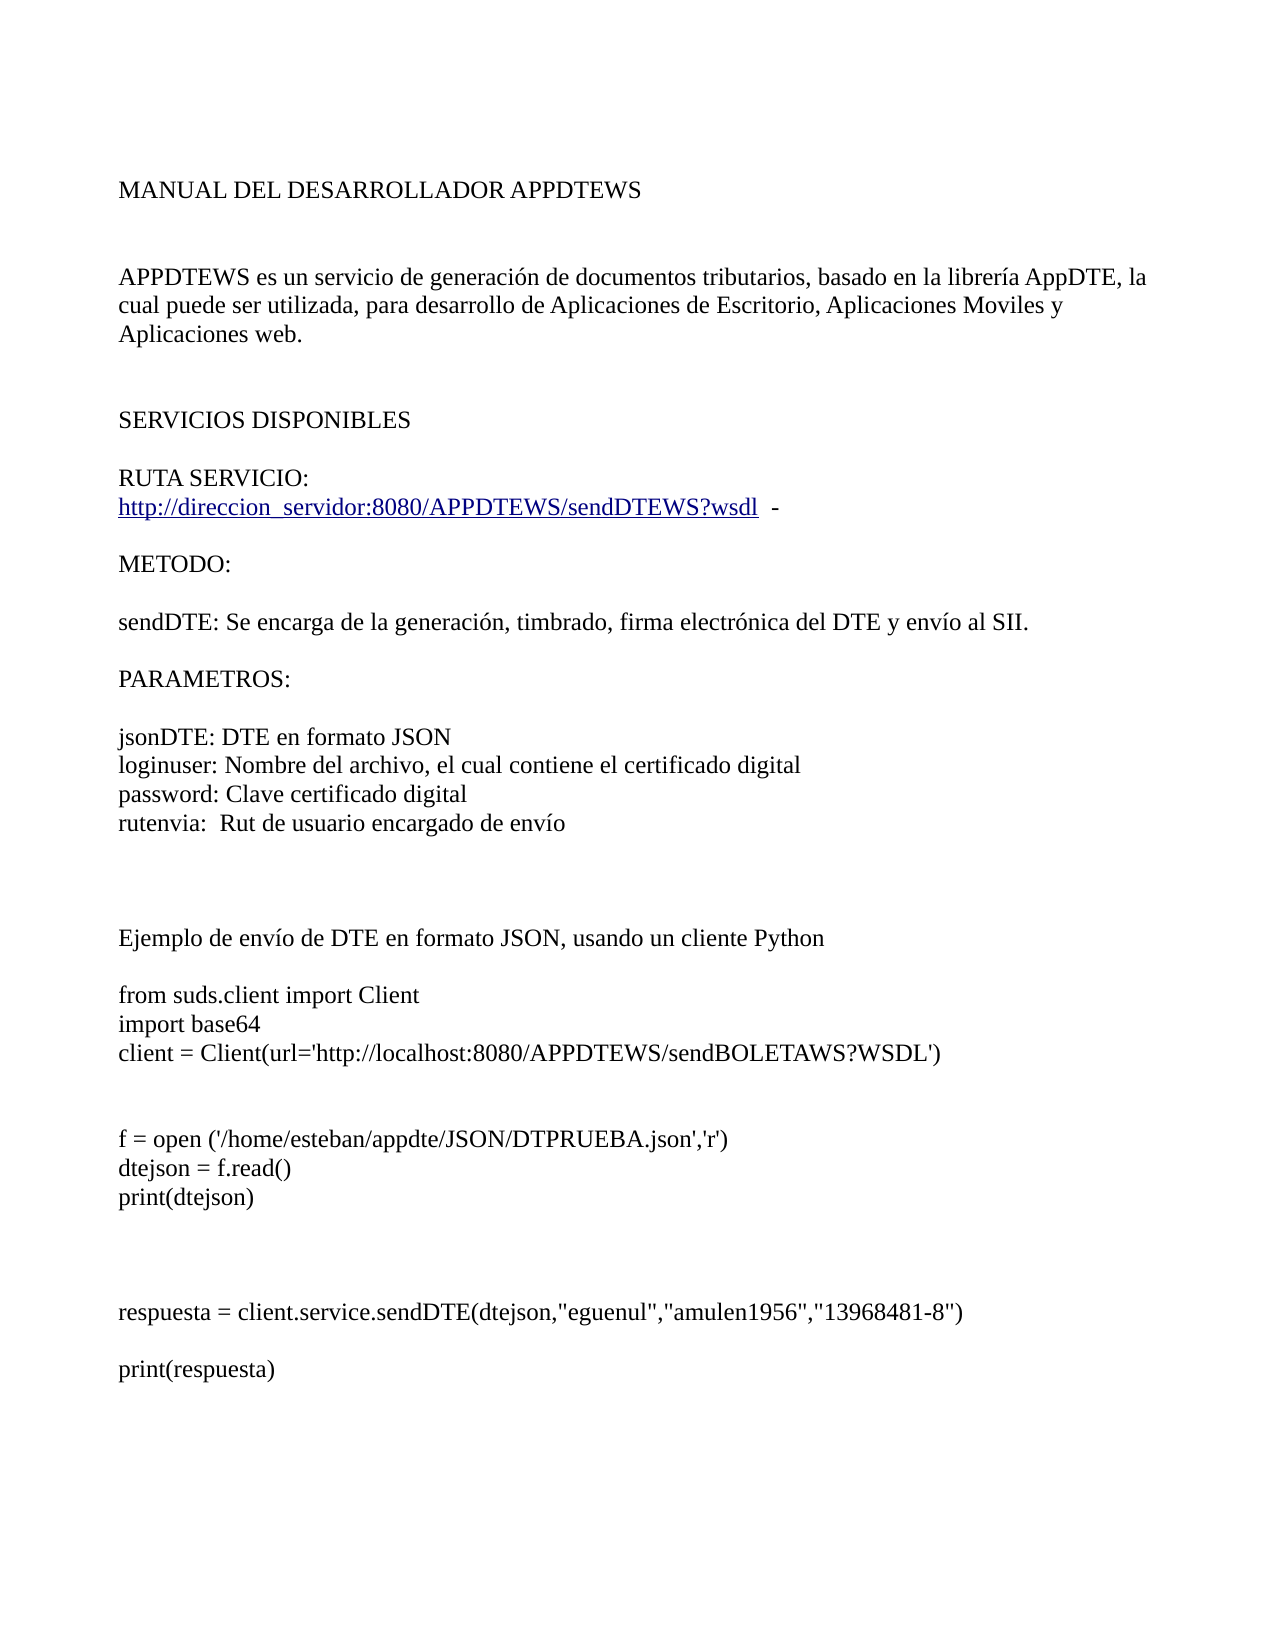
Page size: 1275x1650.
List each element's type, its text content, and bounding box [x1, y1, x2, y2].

text RUTA SERVICIO: [118, 463, 1157, 492]
text sendDTE: Se encarga de la generación, timbrado, firma electrónica del DTE y envío al SII. [118, 607, 1157, 636]
text METODO: [118, 549, 1157, 578]
text http://direccion_servidor:8080/APPDTEWS/sendDTEWS?wsdl - [118, 492, 1157, 521]
text loginuser: Nombre del archivo, el cual contiene el certificado digital [118, 751, 1157, 779]
text PARAMETROS: [118, 664, 1157, 693]
text SERVICIOS DISPONIBLES [118, 406, 1157, 434]
table_header from suds.client import Client import base64 client = Client(url='http://localhost:8080/APPDTEWS/sendBOLETAWS?WSDL') f = open ('/home/esteban/appdte/JSON/DTPRUEBA.json','r') dtejson = f.read() print(dtejson) respuesta = client.service.sendDTE(dtejson,"eguenul","amulen1956","13968481-8") print(respuesta) [118, 981, 1157, 1383]
text MANUAL DEL DESARROLLADOR APPDTEWS [118, 176, 1157, 204]
text APPDTEWS es un servicio de generación de documentos tributarios, basado en la librería AppDTE, la cual puede ser utilizada, para desarrollo de Aplicaciones de Escritorio, Aplicaciones Moviles y Aplicaciones web. [118, 262, 1157, 348]
text rutenvia: Rut de usuario encargado de envío [118, 808, 1157, 837]
text jsonDTE: DTE en formato JSON [118, 722, 1157, 751]
text password: Clave certificado digital [118, 779, 1157, 808]
text Ejemplo de envío de DTE en formato JSON, usando un cliente Python [118, 923, 1157, 952]
